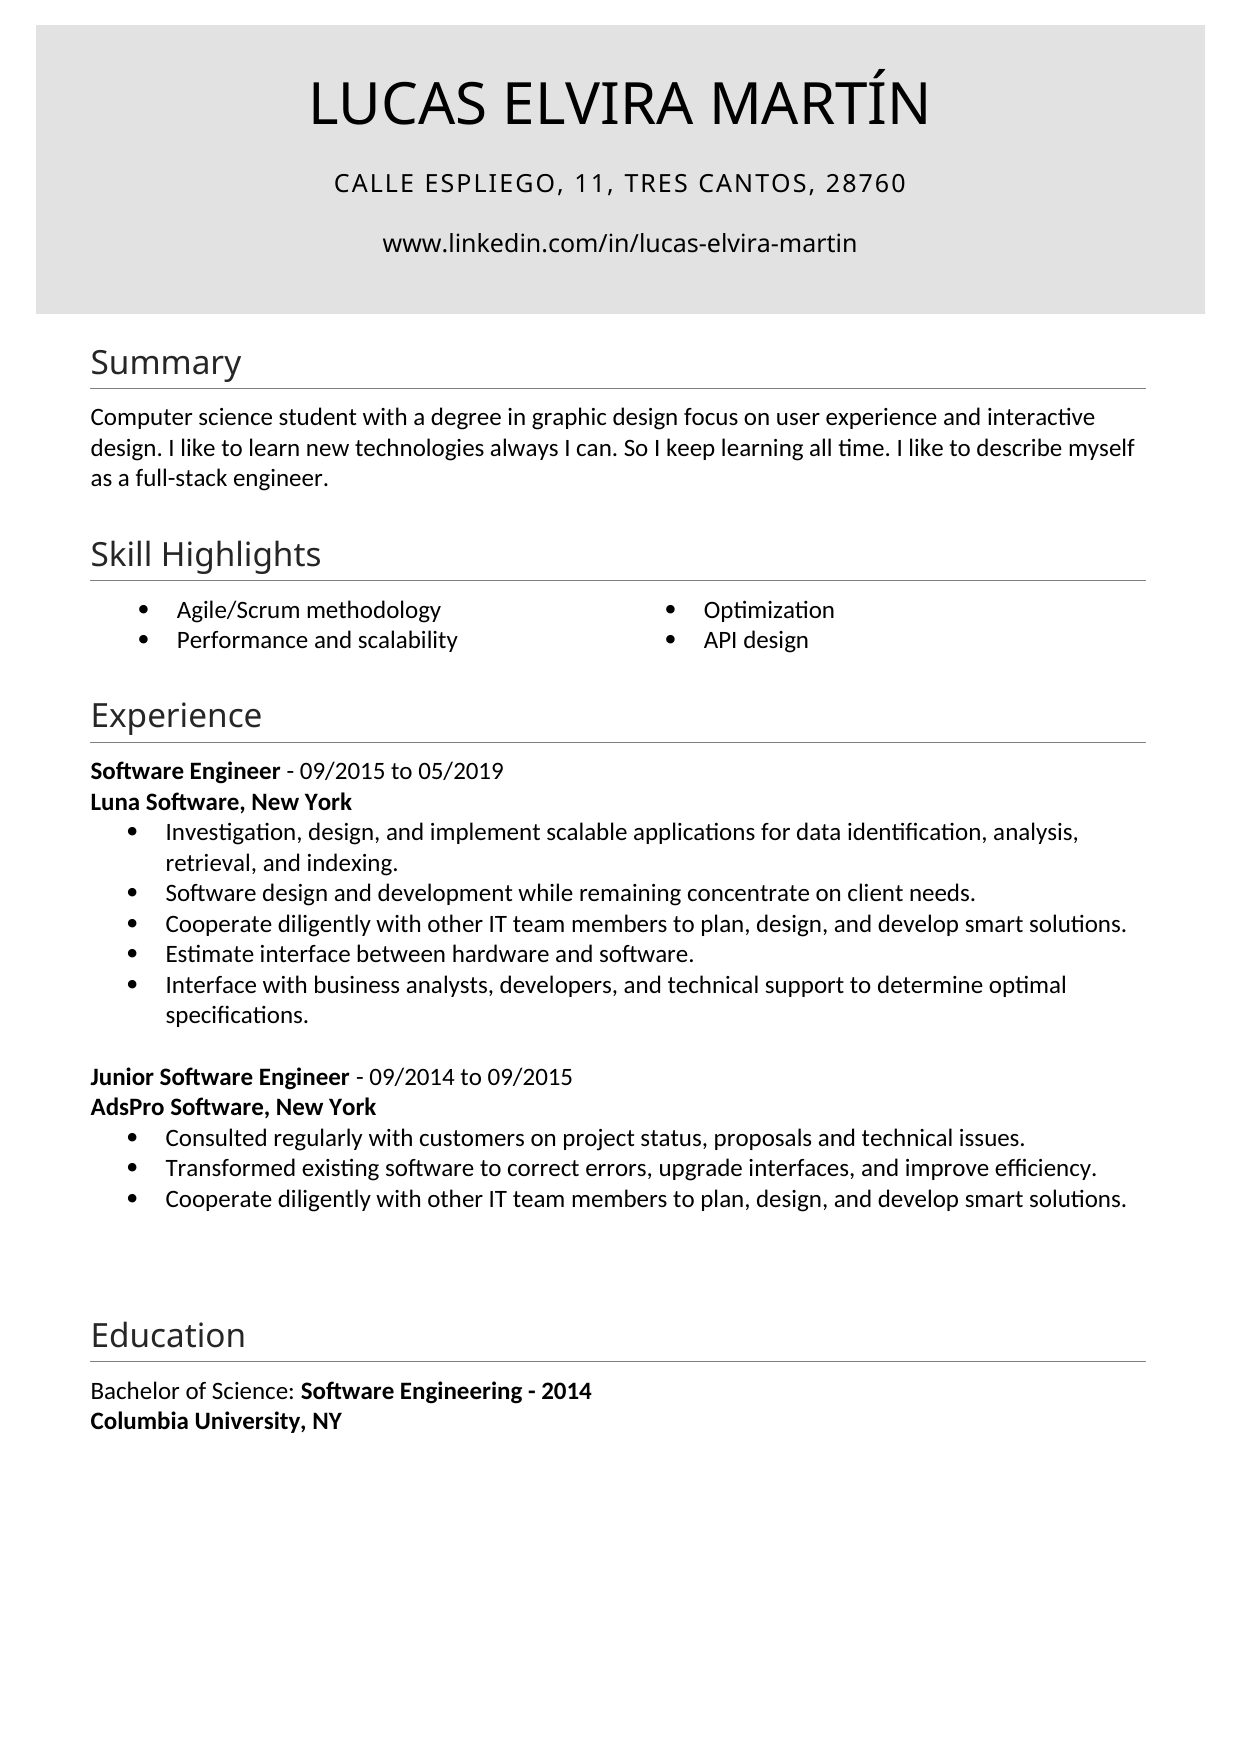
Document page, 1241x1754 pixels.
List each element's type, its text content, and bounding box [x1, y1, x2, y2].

table_header Optimization API design [618, 594, 1145, 655]
text www.linkedin.com/in/lucas-elvira-martin [35, 225, 1205, 259]
table_header Summary Computer science student with a degree in graphic design focus on user experience and interactive design. I like to learn new technologies always I can. So I keep learning all time. I like to describe myself as a full-stack engineer. Skill Highlights Experience Software Engineer - 09/2015 to 05/2019 Luna Software, New York Investigation, design, and implement scalable applications for data identification, analysis, retrieval, and indexing. Software design and development while remaining concentrate on client needs. Cooperate diligently with other IT team members to plan, design, and develop smart solutions. Estimate interface between hardware and software. Interface with business analysts, developers, and technical support to determine optimal specifications. Junior Software Engineer - 09/2014 to 09/2015 AdsPro Software, New York Consulted regularly with customers on project status, proposals and technical issues. Transformed existing software to correct errors, upgrade interfaces, and improve efficiency. Cooperate diligently with other IT team members to plan, design, and develop smart solutions. Education Bachelor of Science: Software Engineering - 2014 Columbia University, NY [79, 276, 1157, 1654]
table_header [35, 276, 79, 1654]
table_header [1157, 276, 1204, 1654]
picture [36, 25, 1206, 314]
title LUCAS ELVIRA MARTÍN [35, 62, 1205, 142]
table_header Agile/Scrum methodology Performance and scalability [90, 594, 617, 655]
subtitle calle espliego, 11, Tres Cantos, 28760 [35, 166, 1205, 200]
